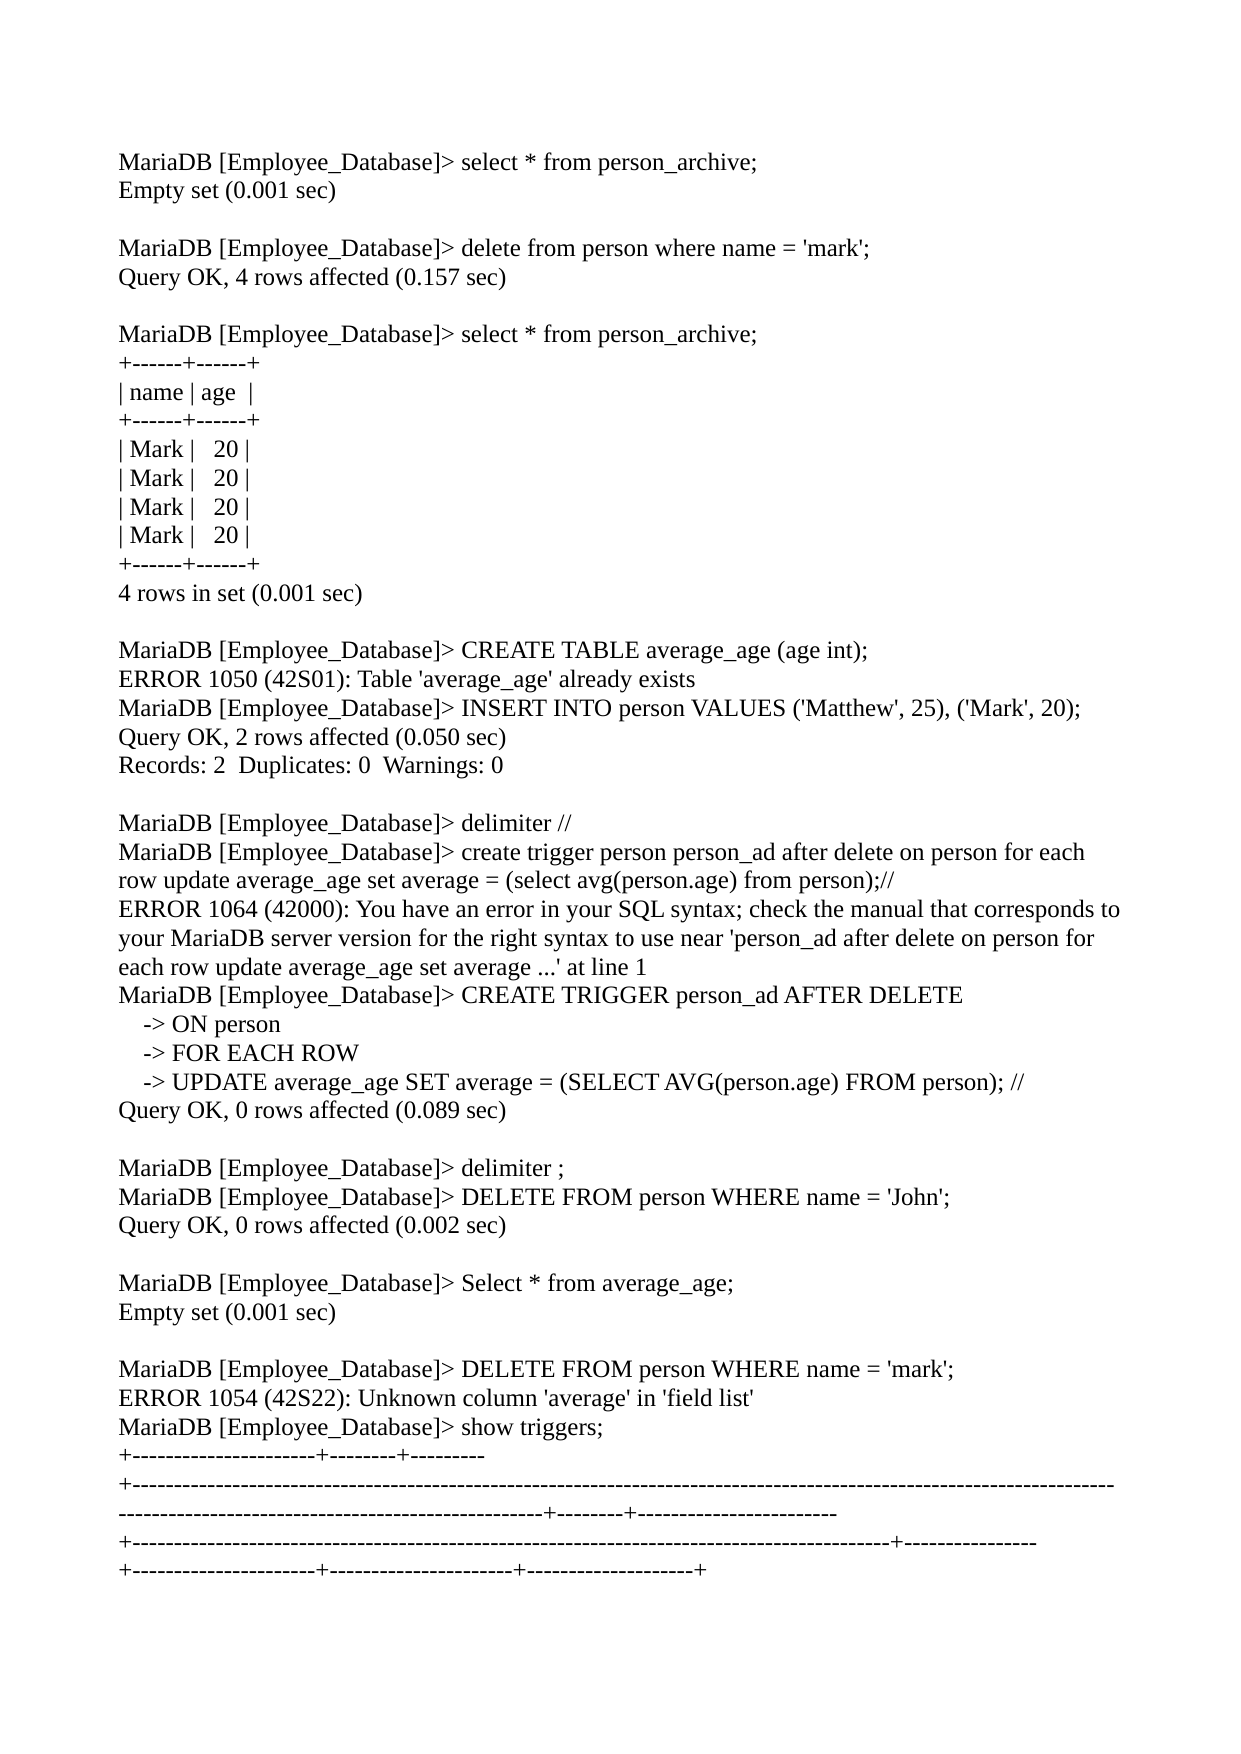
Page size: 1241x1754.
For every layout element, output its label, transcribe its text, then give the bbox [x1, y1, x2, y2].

text ERROR 1054 (42S22): Unknown column 'average' in 'field list' [118, 1383, 1122, 1412]
text MariaDB [Employee_Database]> select * from person_archive; [118, 147, 1122, 176]
text MariaDB [Employee_Database]> delete from person where name = 'mark'; [118, 233, 1122, 262]
text -> FOR EACH ROW [118, 1038, 1122, 1067]
text MariaDB [Employee_Database]> delimiter // [118, 808, 1122, 837]
text MariaDB [Employee_Database]> CREATE TRIGGER person_ad AFTER DELETE [118, 981, 1122, 1009]
text -> UPDATE average_age SET average = (SELECT AVG(person.age) FROM person); // [118, 1067, 1122, 1096]
text Records: 2 Duplicates: 0 Warnings: 0 [118, 751, 1122, 779]
text MariaDB [Employee_Database]> create trigger person person_ad after delete on person for each row update average_age set average = (select avg(person.age) from person);// [118, 837, 1122, 894]
text Empty set (0.001 sec) [118, 1297, 1122, 1326]
text +------+------+ [118, 406, 1122, 434]
text Query OK, 0 rows affected (0.002 sec) [118, 1211, 1122, 1239]
text | Mark | 20 | [118, 492, 1122, 521]
text -> ON person [118, 1009, 1122, 1038]
text MariaDB [Employee_Database]> show triggers; [118, 1412, 1122, 1441]
text MariaDB [Employee_Database]> INSERT INTO person VALUES ('Matthew', 25), ('Mark', 20); [118, 693, 1122, 722]
text +----------------------+--------+---------+-------------------------------------------------------------------------------------------------------------------------------------------------------------------------+--------+------------------------+-------------------------------------------------------------------------------------------+----------------+----------------------+----------------------+--------------------+ [118, 1441, 1122, 1584]
text ERROR 1064 (42000): You have an error in your SQL syntax; check the manual that corresponds to your MariaDB server version for the right syntax to use near 'person_ad after delete on person for each row update average_age set average ...' at line 1 [118, 894, 1122, 981]
text MariaDB [Employee_Database]> select * from person_archive; [118, 319, 1122, 348]
text +------+------+ [118, 549, 1122, 578]
text MariaDB [Employee_Database]> DELETE FROM person WHERE name = 'mark'; [118, 1354, 1122, 1383]
text | Mark | 20 | [118, 434, 1122, 463]
text | name | age | [118, 377, 1122, 406]
text Query OK, 0 rows affected (0.089 sec) [118, 1096, 1122, 1124]
text MariaDB [Employee_Database]> CREATE TABLE average_age (age int); [118, 636, 1122, 664]
text ERROR 1050 (42S01): Table 'average_age' already exists [118, 664, 1122, 693]
text 4 rows in set (0.001 sec) [118, 578, 1122, 607]
text Empty set (0.001 sec) [118, 176, 1122, 204]
text Query OK, 2 rows affected (0.050 sec) [118, 722, 1122, 751]
text MariaDB [Employee_Database]> delimiter ; [118, 1153, 1122, 1182]
text +------+------+ [118, 348, 1122, 377]
text | Mark | 20 | [118, 521, 1122, 549]
text Query OK, 4 rows affected (0.157 sec) [118, 262, 1122, 291]
text MariaDB [Employee_Database]> Select * from average_age; [118, 1268, 1122, 1297]
text | Mark | 20 | [118, 463, 1122, 492]
text MariaDB [Employee_Database]> DELETE FROM person WHERE name = 'John'; [118, 1182, 1122, 1211]
